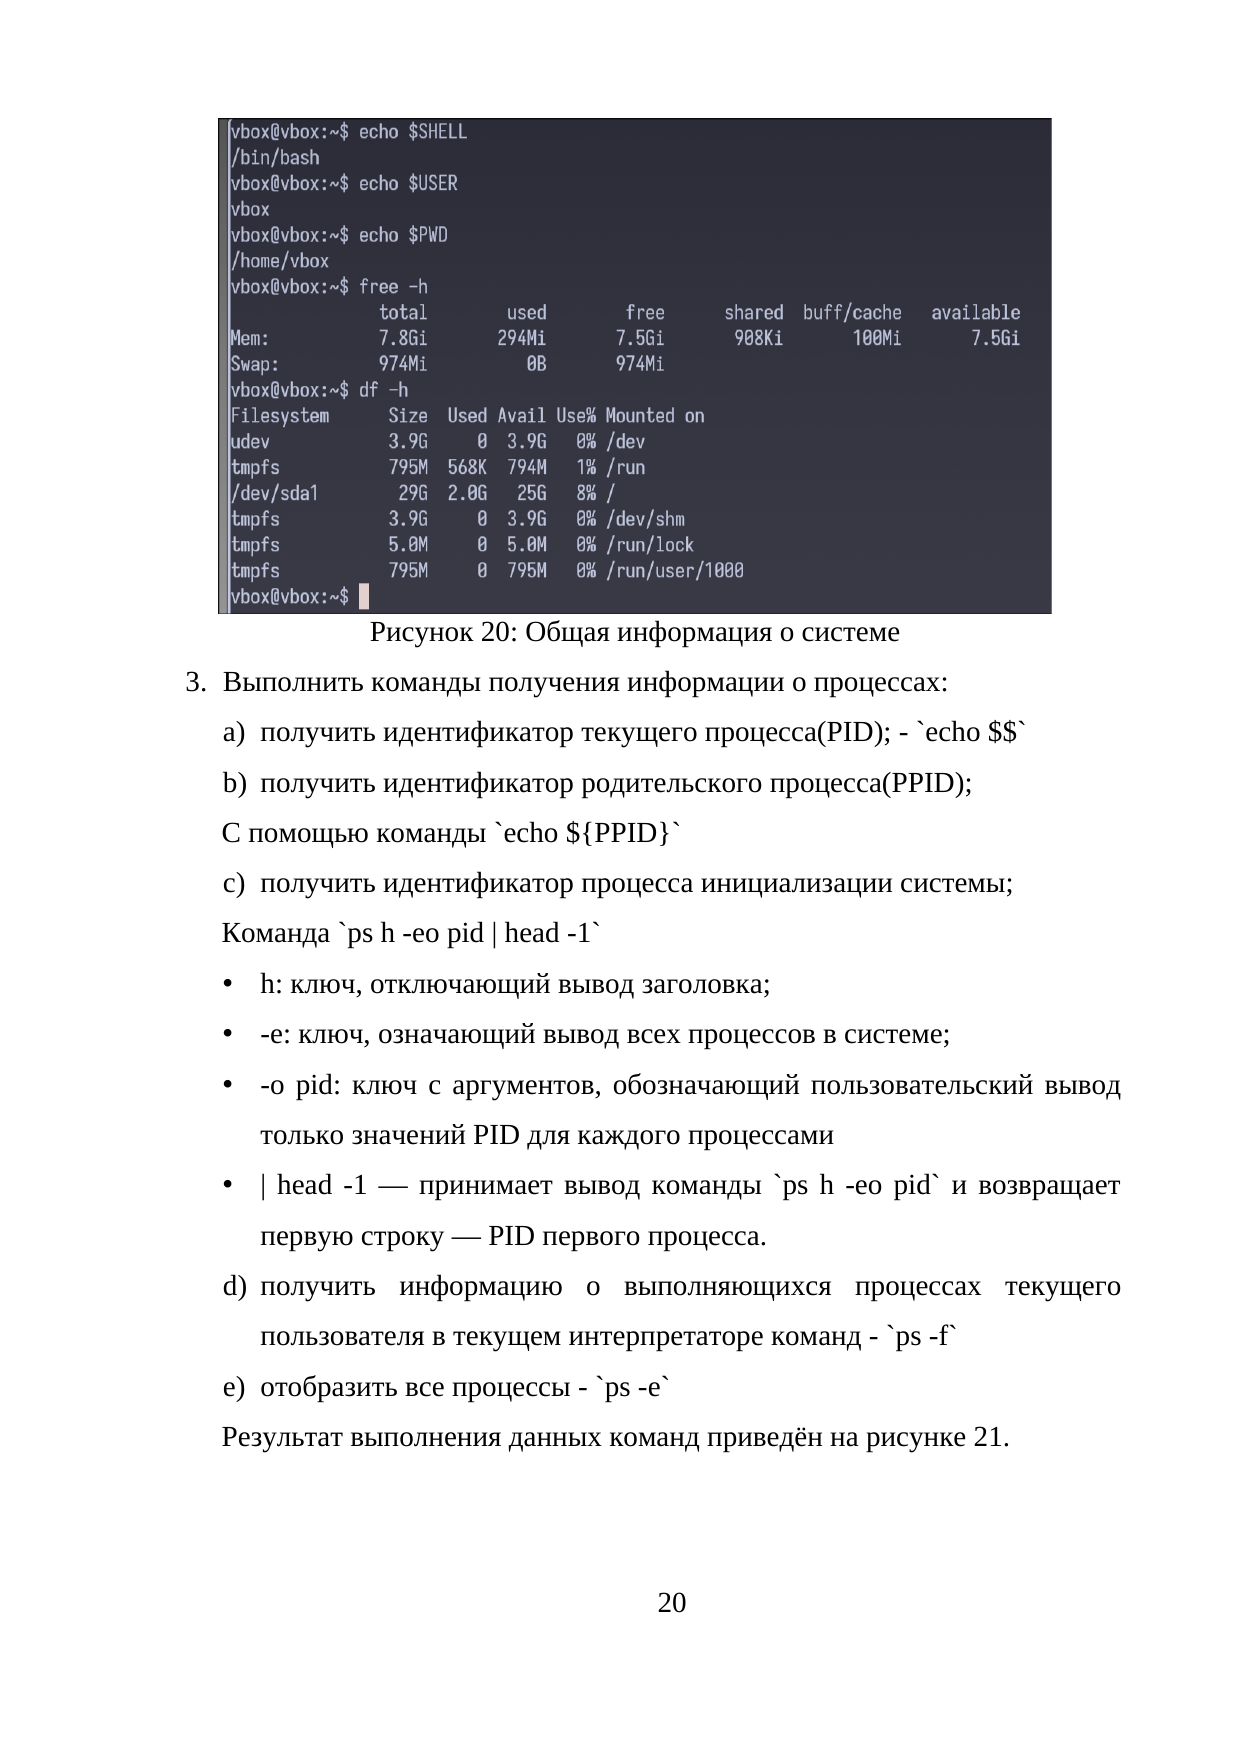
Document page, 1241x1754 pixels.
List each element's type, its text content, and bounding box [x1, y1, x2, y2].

text Рисунок 20: Общая информация о системе [218, 614, 1052, 647]
list получить идентификатор текущего процесса(PID); - `echo $$` [223, 714, 1122, 748]
text С помощью команды `echo ${PPID}` [148, 815, 1122, 848]
picture [218, 118, 1052, 614]
list -o pid: ключ с аргументов, обозначающий пользовательский вывод только значений PID для каждого процессами [223, 1067, 1122, 1151]
list -e: ключ, означающий вывод всех процессов в системе; [223, 1016, 1122, 1050]
list получить информацию о выполняющихся процессах текущего пользователя в текущем интерпретаторе команд - `ps -f` [223, 1268, 1122, 1352]
list отобразить все процессы - `ps -e` [223, 1369, 1122, 1402]
list получить идентификатор родительского процесса(PPID); [223, 765, 1122, 798]
list получить идентификатор процесса инициализации системы; [223, 865, 1122, 899]
text Результат выполнения данных команд приведён на рисунке 21. [148, 1419, 1122, 1453]
text Команда `ps h -eo pid | head -1` [148, 916, 1122, 949]
list h: ключ, отключающий вывод заголовка; [223, 966, 1122, 999]
list Выполнить команды получения информации о процессах: [185, 664, 1122, 698]
list | head -1 — принимает вывод команды `ps h -eo pid` и возвращает первую строку — PID первого процесса. [223, 1167, 1122, 1251]
